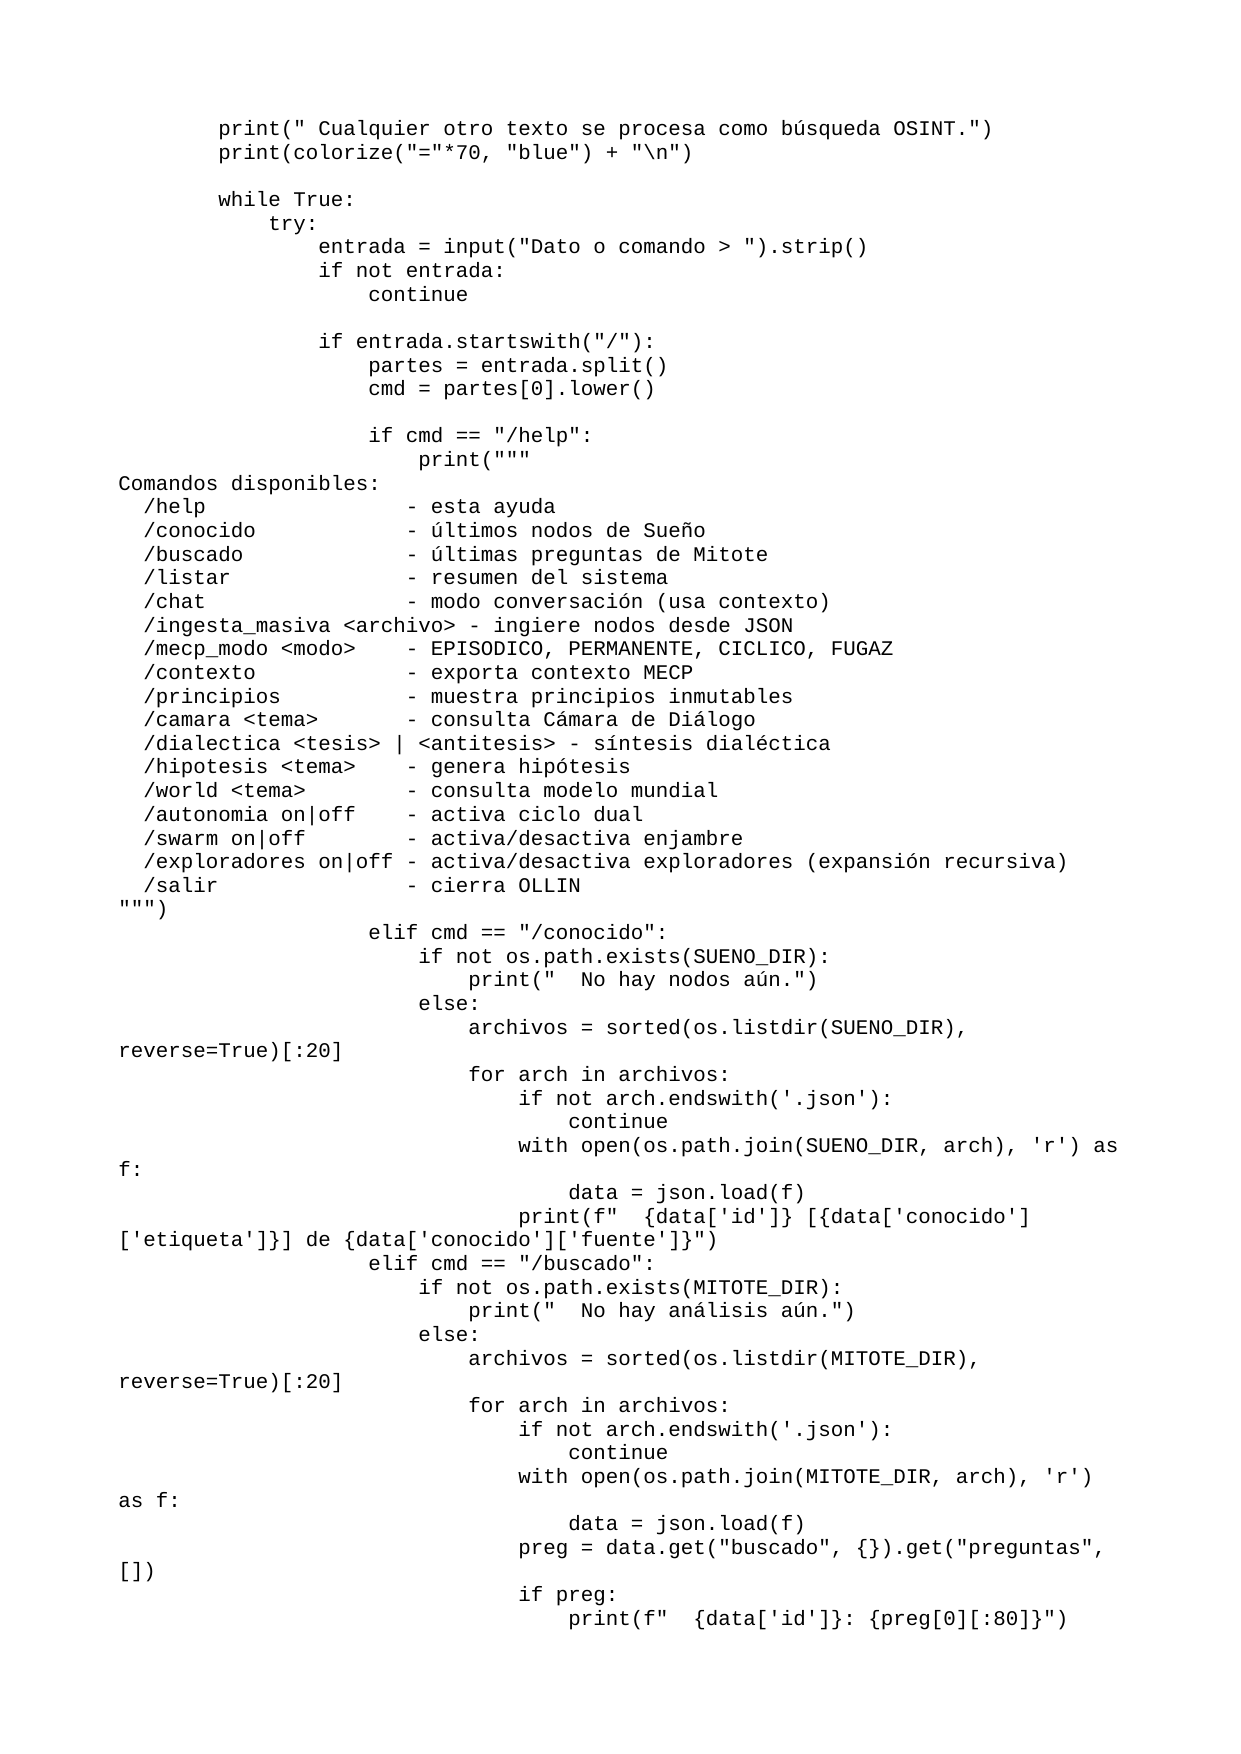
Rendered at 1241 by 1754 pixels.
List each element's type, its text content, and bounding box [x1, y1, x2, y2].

text elif cmd == "/conocido": [118, 922, 1122, 946]
text else: [118, 1324, 1122, 1348]
text elif cmd == "/buscado": [118, 1253, 1122, 1277]
text /chat - modo conversación (usa contexto) [118, 591, 1122, 615]
text for arch in archivos: [118, 1395, 1122, 1419]
text /ingesta_masiva <archivo> - ingiere nodos desde JSON [118, 615, 1122, 638]
text if not os.path.exists(SUENO_DIR): [118, 946, 1122, 969]
text print(f" {data['id']} [{data['conocido']['etiqueta']}] de {data['conocido']['fuente']}") [118, 1206, 1122, 1253]
text print(" No hay análisis aún.") [118, 1300, 1122, 1324]
text /world <tema> - consulta modelo mundial [118, 780, 1122, 804]
text """) [118, 898, 1122, 922]
text continue [118, 1442, 1122, 1466]
text /exploradores on|off - activa/desactiva exploradores (expansión recursiva) [118, 851, 1122, 875]
text if entrada.startswith("/"): [118, 331, 1122, 354]
text /autonomia on|off - activa ciclo dual [118, 804, 1122, 827]
text if cmd == "/help": [118, 426, 1122, 449]
text /salir - cierra OLLIN [118, 875, 1122, 898]
text /help - esta ayuda [118, 496, 1122, 520]
text else: [118, 993, 1122, 1017]
text partes = entrada.split() [118, 354, 1122, 378]
text Comandos disponibles: [118, 473, 1122, 496]
text continue [118, 284, 1122, 307]
text /buscado - últimas preguntas de Mitote [118, 544, 1122, 567]
text if not arch.endswith('.json'): [118, 1088, 1122, 1111]
text try: [118, 213, 1122, 236]
text with open(os.path.join(SUENO_DIR, arch), 'r') as f: [118, 1135, 1122, 1182]
text print(" Cualquier otro texto se procesa como búsqueda OSINT.") [118, 118, 1122, 142]
text /contexto - exporta contexto MECP [118, 662, 1122, 686]
text archivos = sorted(os.listdir(SUENO_DIR), reverse=True)[:20] [118, 1017, 1122, 1064]
text /camara <tema> - consulta Cámara de Diálogo [118, 709, 1122, 733]
text with open(os.path.join(MITOTE_DIR, arch), 'r') as f: [118, 1466, 1122, 1513]
text /conocido - últimos nodos de Sueño [118, 520, 1122, 544]
text print(" No hay nodos aún.") [118, 969, 1122, 993]
text if not entrada: [118, 260, 1122, 284]
text /principios - muestra principios inmutables [118, 686, 1122, 709]
text preg = data.get("buscado", {}).get("preguntas", []) [118, 1537, 1122, 1584]
text archivos = sorted(os.listdir(MITOTE_DIR), reverse=True)[:20] [118, 1348, 1122, 1395]
text entrada = input("Dato o comando > ").strip() [118, 236, 1122, 260]
text for arch in archivos: [118, 1064, 1122, 1088]
text /dialectica <tesis> | <antitesis> - síntesis dialéctica [118, 733, 1122, 757]
text data = json.load(f) [118, 1182, 1122, 1206]
text print(colorize("="*70, "blue") + "\n") [118, 142, 1122, 165]
text /listar - resumen del sistema [118, 567, 1122, 591]
text continue [118, 1111, 1122, 1135]
text /swarm on|off - activa/desactiva enjambre [118, 827, 1122, 851]
text print(""" [118, 449, 1122, 473]
text cmd = partes[0].lower() [118, 378, 1122, 402]
text if not os.path.exists(MITOTE_DIR): [118, 1277, 1122, 1300]
text print(f" {data['id']}: {preg[0][:80]}") [118, 1608, 1122, 1631]
text while True: [118, 189, 1122, 213]
text if preg: [118, 1584, 1122, 1608]
text if not arch.endswith('.json'): [118, 1419, 1122, 1442]
text /hipotesis <tema> - genera hipótesis [118, 757, 1122, 780]
text /mecp_modo <modo> - EPISODICO, PERMANENTE, CICLICO, FUGAZ [118, 638, 1122, 662]
text data = json.load(f) [118, 1513, 1122, 1537]
